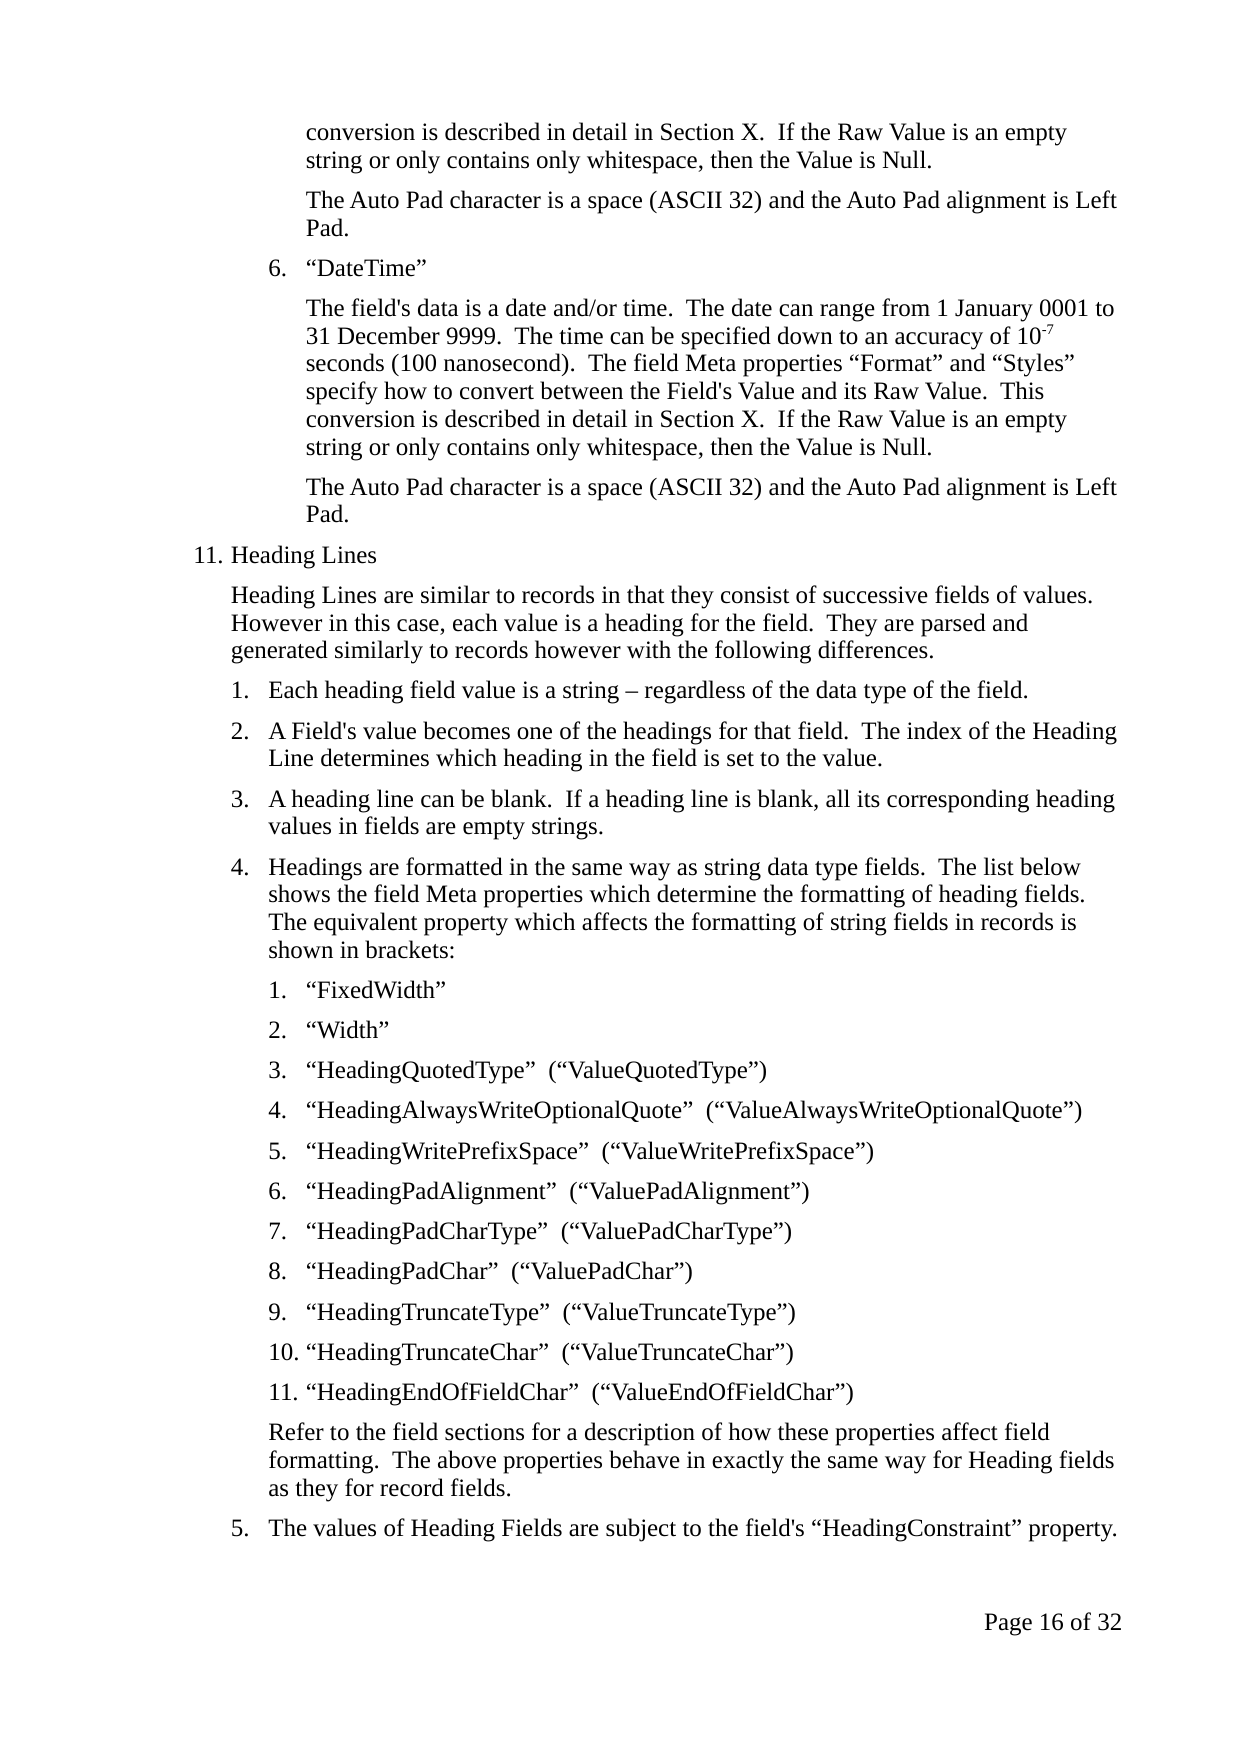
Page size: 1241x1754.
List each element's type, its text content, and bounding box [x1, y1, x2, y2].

list A heading line can be blank. If a heading line is blank, all its corresponding heading values in fields are empty strings. [231, 785, 1122, 840]
list “FixedWidth” [268, 976, 1122, 1004]
list “HeadingTruncateType” (“ValueTruncateType”) [268, 1298, 1122, 1325]
list A Field's value becomes one of the headings for that field. The index of the Heading Line determines which heading in the field is set to the value. [231, 717, 1122, 772]
list Heading Lines [193, 541, 1122, 568]
list The values of Heading Fields are subject to the field's “HeadingConstraint” property. [231, 1514, 1122, 1542]
list The Auto Pad character is a space (ASCII 32) and the Auto Pad alignment is Left Pad. [268, 473, 1122, 528]
list “DateTime” [268, 254, 1122, 282]
list Refer to the field sections for a description of how these properties affect field formatting. The above properties behave in exactly the same way for Heading fields as they for record fields. [231, 1418, 1122, 1501]
list “HeadingAlwaysWriteOptionalQuote” (“ValueAlwaysWriteOptionalQuote”) [268, 1097, 1122, 1124]
list conversion is described in detail in Section X. If the Raw Value is an empty string or only contains only whitespace, then the Value is Null. [268, 118, 1122, 173]
list “HeadingQuotedType” (“ValueQuotedType”) [268, 1056, 1122, 1084]
list Headings are formatted in the same way as string data type fields. The list below shows the field Meta properties which determine the formatting of heading fields. The equivalent property which affects the formatting of string fields in records is shown in brackets: [231, 853, 1122, 963]
list Each heading field value is a string – regardless of the data type of the field. [231, 677, 1122, 704]
list “HeadingTruncateChar” (“ValueTruncateChar”) [268, 1338, 1122, 1366]
list “HeadingPadCharType” (“ValuePadCharType”) [268, 1217, 1122, 1245]
list “HeadingWritePrefixSpace” (“ValueWritePrefixSpace”) [268, 1137, 1122, 1164]
list “HeadingPadAlignment” (“ValuePadAlignment”) [268, 1177, 1122, 1205]
list Heading Lines are similar to records in that they consist of successive fields of values. However in this case, each value is a heading for the field. They are parsed and generated similarly to records however with the following differences. [193, 581, 1122, 664]
list “HeadingEndOfFieldChar” (“ValueEndOfFieldChar”) [268, 1378, 1122, 1406]
list “Width” [268, 1016, 1122, 1044]
list The Auto Pad character is a space (ASCII 32) and the Auto Pad alignment is Left Pad. [268, 186, 1122, 241]
list The field's data is a date and/or time. The date can range from 1 January 0001 to 31 December 9999. The time can be specified down to an accuracy of 10-7 seconds (100 nanosecond). The field Meta properties “Format” and “Styles” specify how to convert between the Field's Value and its Raw Value. This conversion is described in detail in Section X. If the Raw Value is an empty string or only contains only whitespace, then the Value is Null. [268, 294, 1122, 460]
list “HeadingPadChar” (“ValuePadChar”) [268, 1257, 1122, 1285]
